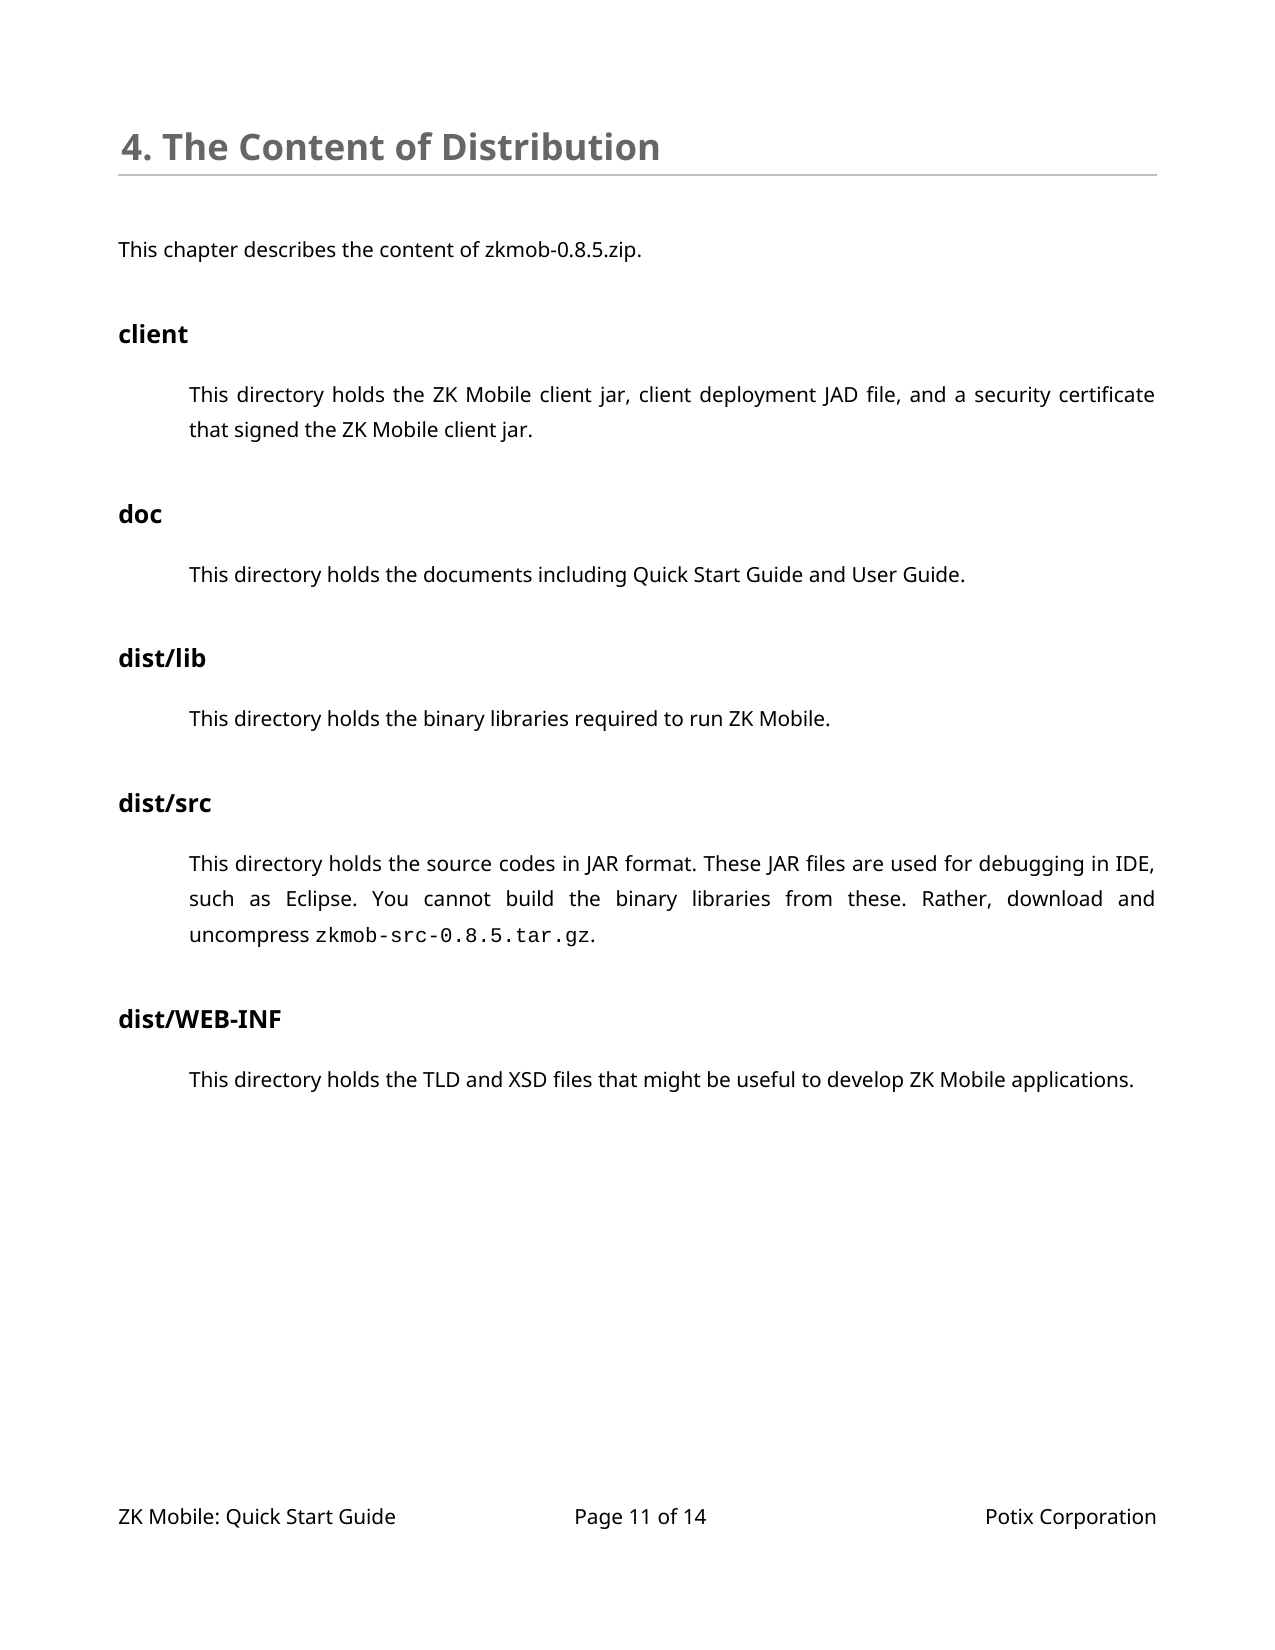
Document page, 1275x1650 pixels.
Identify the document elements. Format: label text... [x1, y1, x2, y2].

subtitle dist/lib [118, 641, 1157, 675]
subtitle doc [118, 496, 1157, 530]
subtitle 4. The Content of Distribution [118, 118, 1157, 174]
subtitle dist/WEB-INF [118, 1001, 1157, 1035]
text This directory holds the binary libraries required to run ZK Mobile. [189, 704, 1157, 733]
text This directory holds the TLD and XSD files that might be useful to develop ZK Mobile applications. [189, 1065, 1157, 1093]
subtitle client [118, 316, 1157, 350]
text This directory holds the source codes in JAR format. These JAR files are used for debugging in IDE, such as Eclipse. You cannot build the binary libraries from these. Rather, download and uncompress zkmob-src-0.8.5.tar.gz. [189, 849, 1157, 948]
text This chapter describes the content of zkmob-0.8.5.zip. [118, 235, 1157, 263]
text This directory holds the documents including Quick Start Guide and User Guide. [189, 560, 1157, 588]
text This directory holds the ZK Mobile client jar, client deployment JAD file, and a security certificate that signed the ZK Mobile client jar. [189, 380, 1157, 443]
subtitle dist/src [118, 786, 1157, 820]
